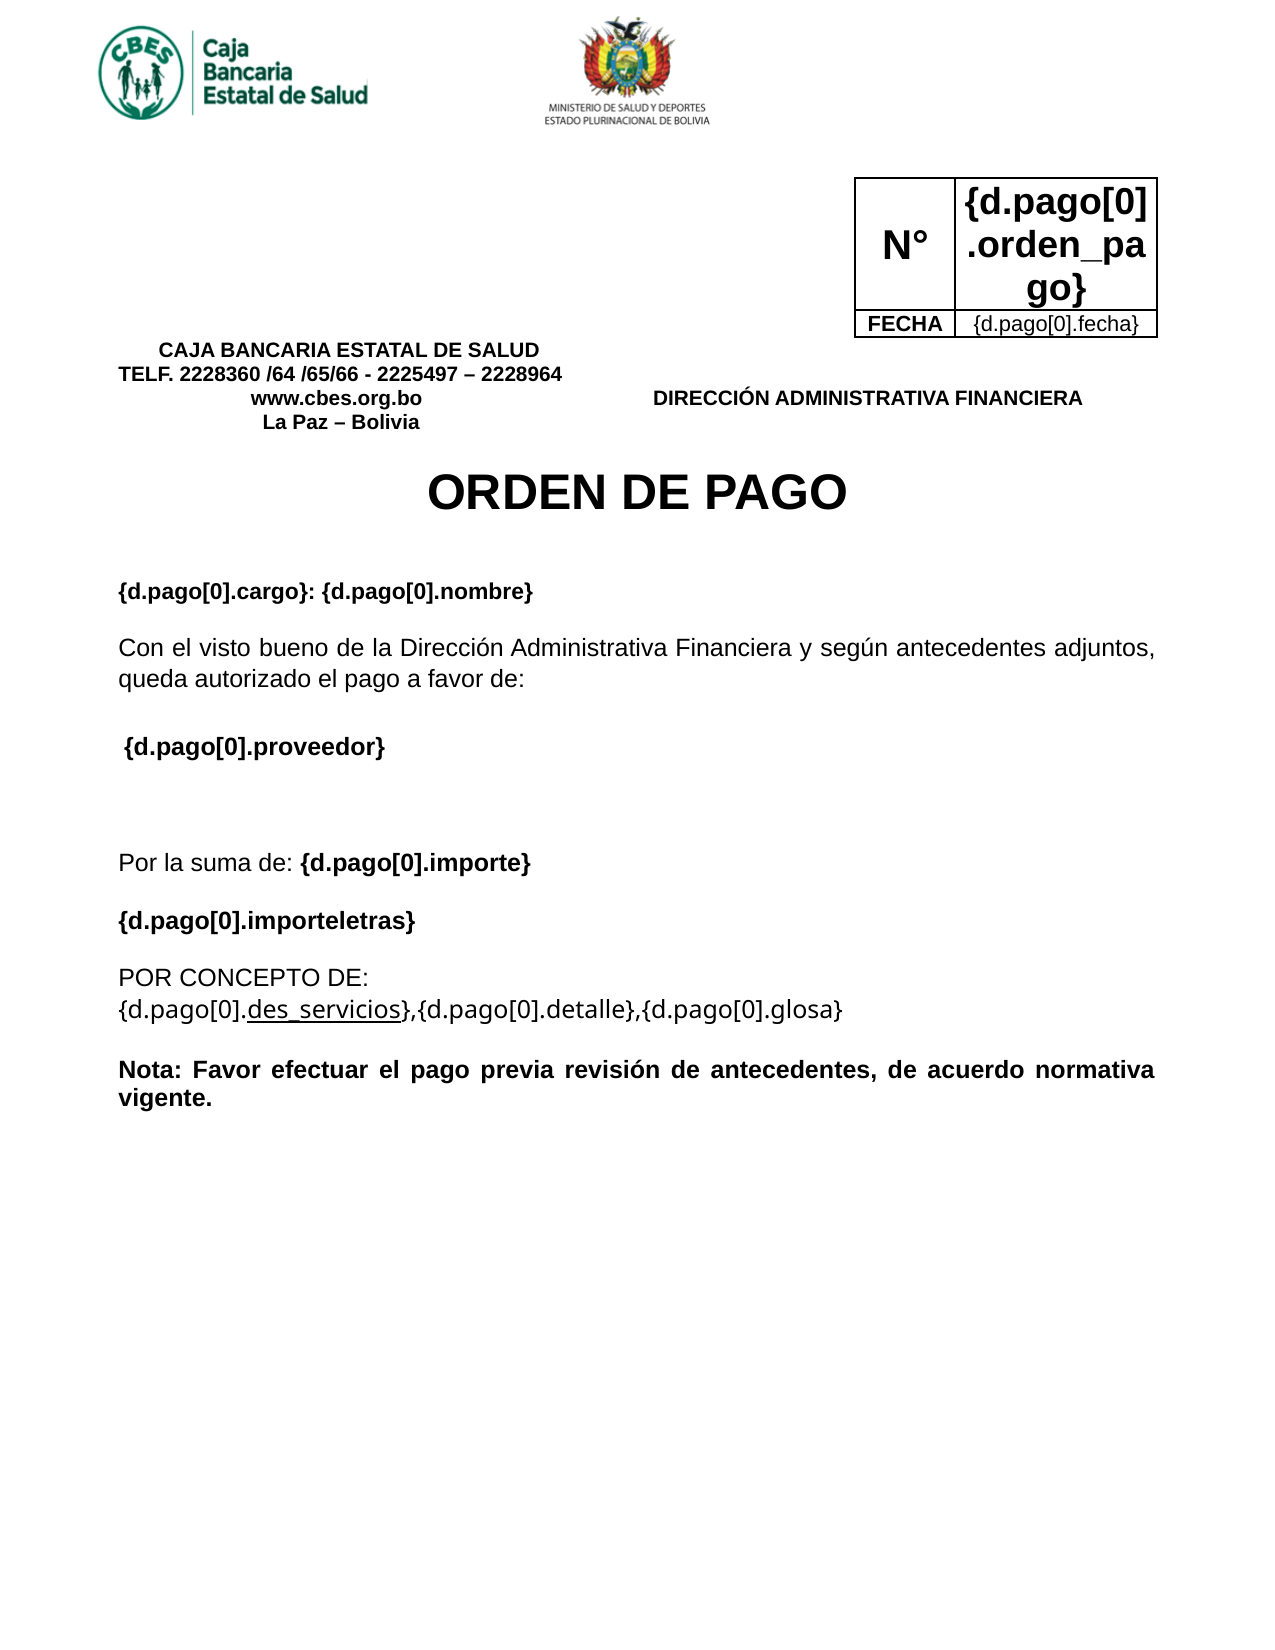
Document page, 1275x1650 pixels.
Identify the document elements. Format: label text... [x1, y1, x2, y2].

picture [524, 0, 712, 127]
text ORDEN DE PAGO [118, 463, 1157, 520]
text POR CONCEPTO DE: [118, 963, 1157, 992]
text Por la suma de: {d.pago[0].importe} [118, 848, 1157, 877]
text Con el visto bueno de la Dirección Administrativa Financiera y según antecedentes adjuntos, queda autorizado el pago a favor de: [118, 633, 1157, 723]
text TELF. 2228360 /64 /65/66 - 2225497 – 2228964 [118, 362, 1157, 386]
table_cell FECHA [856, 311, 954, 336]
table_header {d.pago[0].proveedor} [118, 726, 1157, 768]
table_cell {d.pago[0].fecha} [956, 311, 1156, 336]
picture [91, 16, 389, 120]
table_header {d.pago[0].orden_pago} [956, 179, 1156, 309]
text {d.pago[0].des_servicios},{d.pago[0].detalle},{d.pago[0].glosa} [118, 992, 1157, 1026]
text {d.pago[0].importeletras} [118, 906, 1157, 934]
text Nota: Favor efectuar el pago previa revisión de antecedentes, de acuerdo normativa vigente. [118, 1055, 1157, 1112]
text La Paz – Bolivia [118, 410, 1157, 434]
table_header N° [856, 179, 954, 309]
text www.cbes.org.bo DIRECCIÓN ADMINISTRATIVA FINANCIERA [118, 386, 1157, 410]
text CAJA BANCARIA ESTATAL DE SALUD [118, 338, 1157, 362]
text {d.pago[0].cargo}: {d.pago[0].nombre} [118, 578, 1157, 604]
